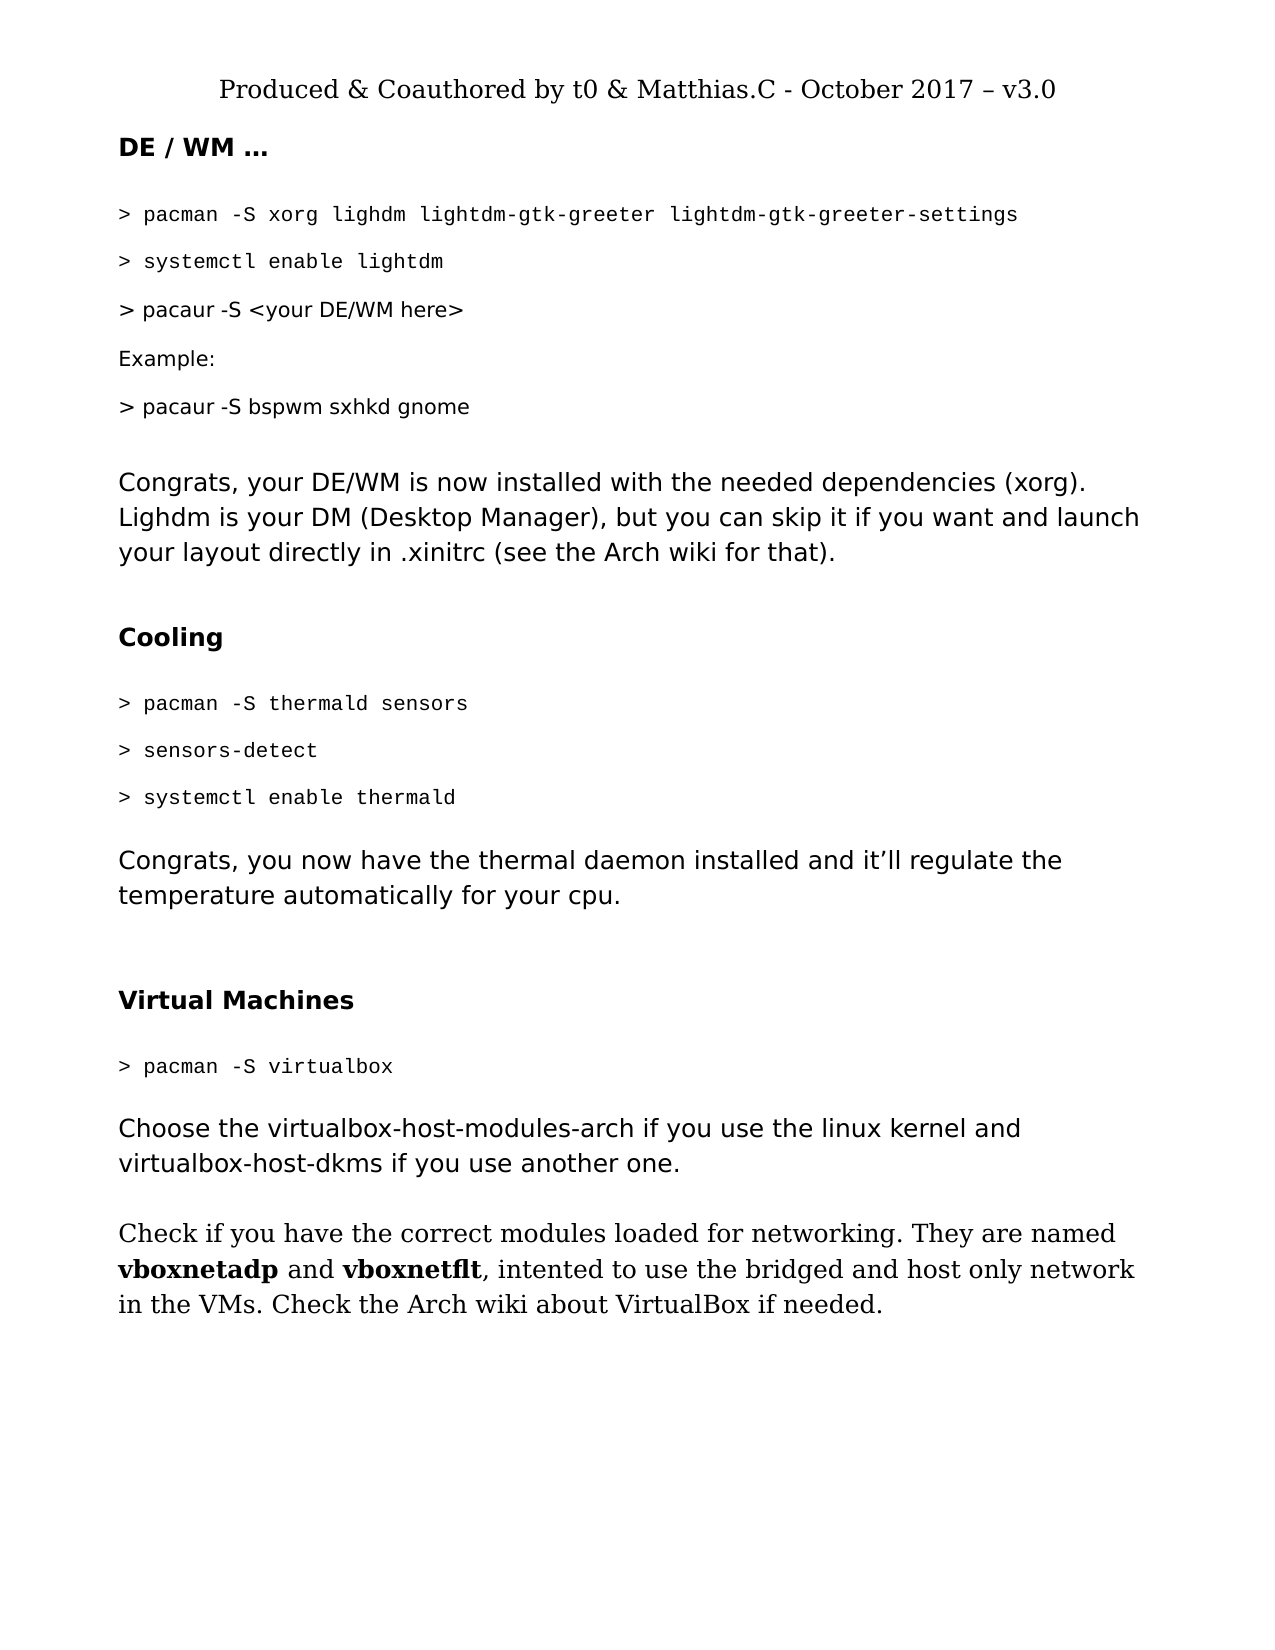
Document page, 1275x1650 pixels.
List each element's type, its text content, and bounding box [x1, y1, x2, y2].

text Congrats, you now have the thermal daemon installed and it’ll regulate the temperature automatically for your cpu. [118, 846, 1157, 910]
text Virtual Machines [118, 986, 1157, 1015]
text Example: [118, 347, 1157, 371]
text > pacman -S virtualbox [118, 1056, 1157, 1079]
text > systemctl enable lightdm [118, 251, 1157, 274]
text DE / WM … [118, 134, 1157, 163]
text > pacaur -S bspwm sxhkd gnome [118, 395, 1157, 419]
text Check if you have the correct modules loaded for networking. They are named vboxnetadp and vboxnetflt, intented to use the bridged and host only network in the VMs. Check the Arch wiki about VirtualBox if needed. [118, 1219, 1157, 1319]
text Cooling [118, 623, 1157, 652]
text > pacaur -S <your DE/WM here> [118, 298, 1157, 322]
text Choose the virtualbox-host-modules-arch if you use the linux kernel and virtualbox-host-dkms if you use another one. [118, 1114, 1157, 1179]
text > sensors-detect [118, 740, 1157, 764]
text > pacman -S xorg lighdm lightdm-gtk-greeter lightdm-gtk-greeter-settings [118, 204, 1157, 227]
text Congrats, your DE/WM is now installed with the needed dependencies (xorg). Lighdm is your DM (Desktop Manager), but you can skip it if you want and launch your layout directly in .xinitrc (see the Arch wiki for that). [118, 468, 1157, 567]
text > systemctl enable thermald [118, 787, 1157, 811]
text > pacman -S thermald sensors [118, 693, 1157, 716]
